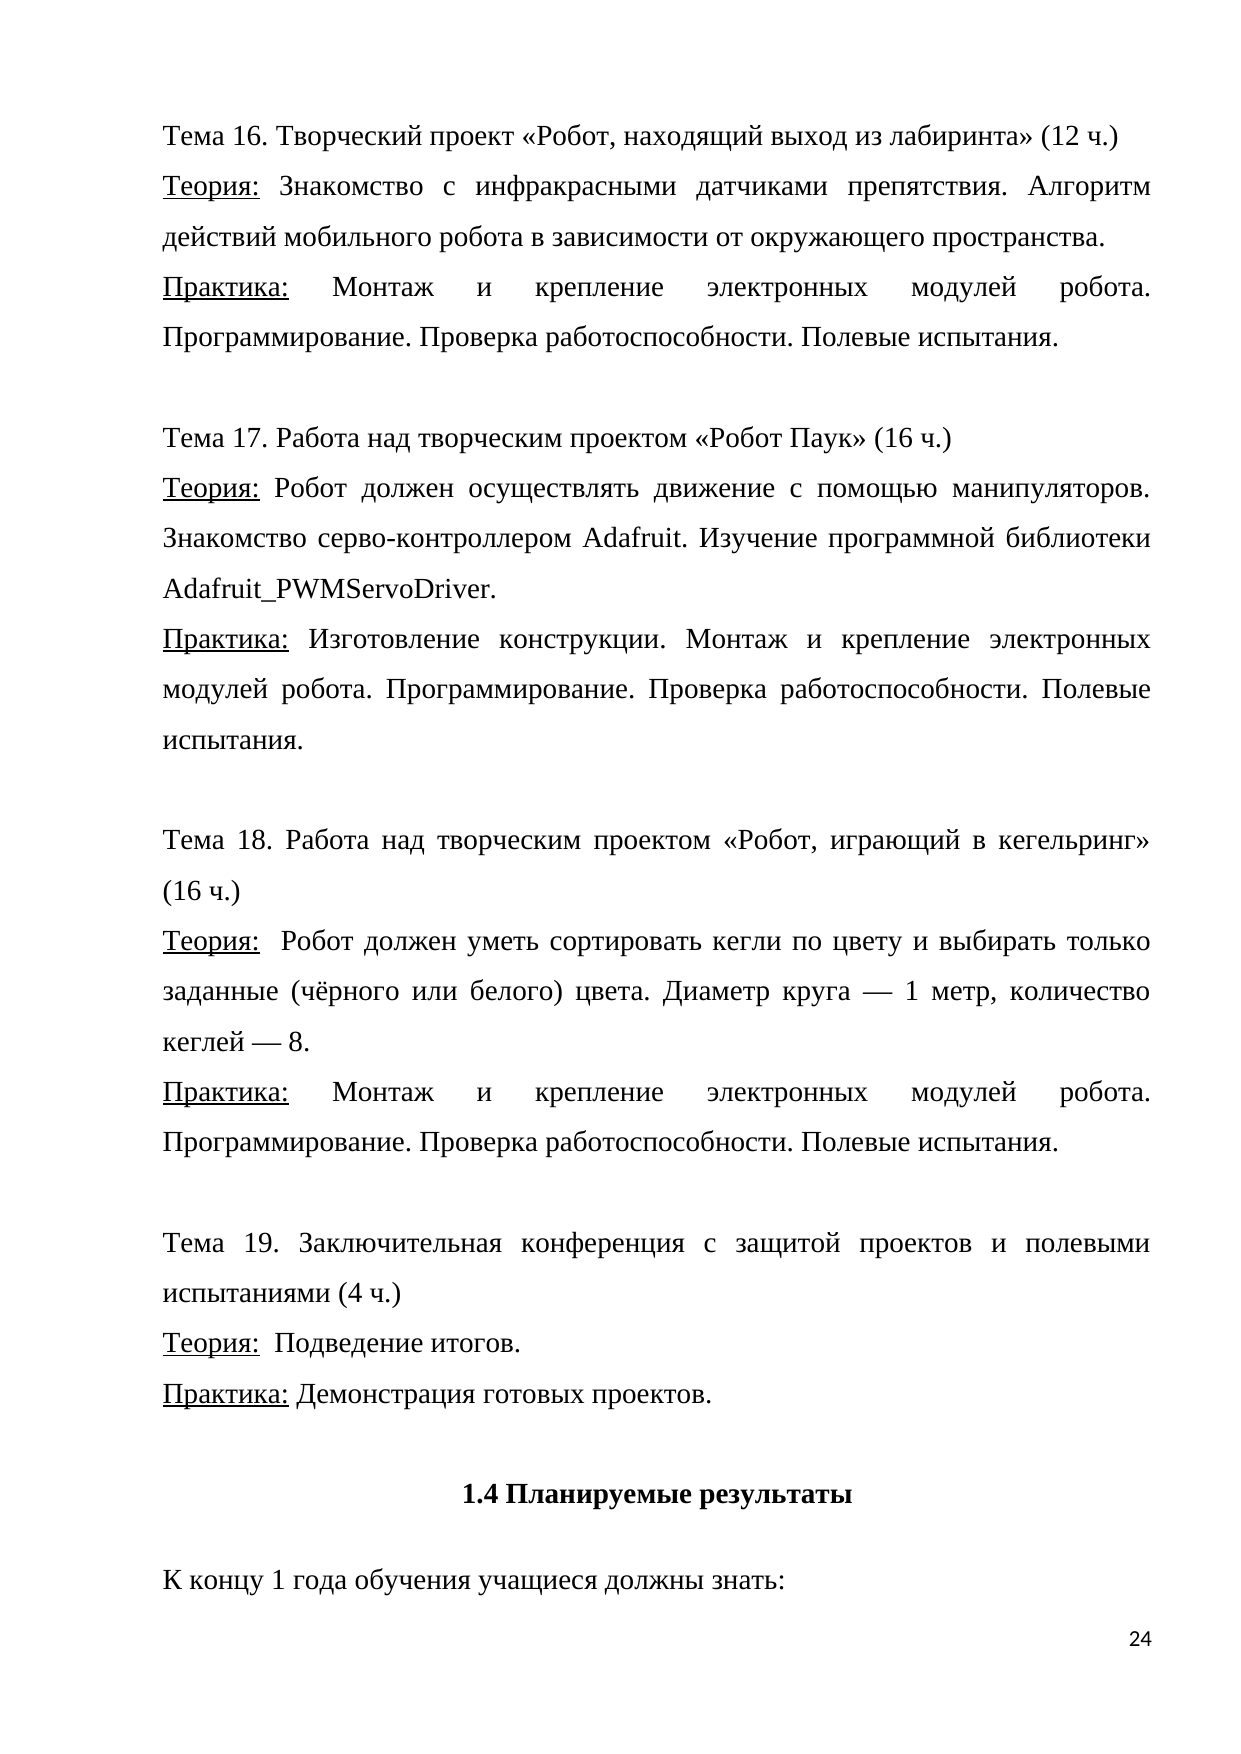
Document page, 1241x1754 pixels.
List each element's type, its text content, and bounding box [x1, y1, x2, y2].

text Теория: Подведение итогов. [162, 1326, 1152, 1359]
text Теория: Робот должен уметь сортировать кегли по цвету и выбирать только заданные (чёрного или белого) цвета. Диаметр круга — 1 метр, количество кеглей — 8. [162, 923, 1152, 1057]
text Тема 18. Работа над творческим проектом «Робот, играющий в кегельринг» (16 ч.) [162, 822, 1152, 906]
text К концу 1 года обучения учащиеся должны знать: [162, 1562, 1152, 1596]
text Тема 19. Заключительная конференция с защитой проектов и полевыми испытаниями (4 ч.) [162, 1225, 1152, 1309]
text Практика: Монтаж и крепление электронных модулей робота. Программирование. Проверка работоспособности. Полевые испытания. [162, 1074, 1152, 1158]
text 1.4 Планируемые результаты [162, 1477, 1152, 1510]
text Практика: Изготовление конструкции. Монтаж и крепление электронных модулей робота. Программирование. Проверка работоспособности. Полевые испытания. [162, 621, 1152, 755]
text Теория: Робот должен осуществлять движение с помощью манипуляторов. Знакомство серво-контроллером Adafruit. Изучение программной библиотеки Adafruit_PWMServoDriver. [162, 470, 1152, 604]
text Практика: Демонстрация готовых проектов. [162, 1376, 1152, 1409]
text Тема 17. Работа над творческим проектом «Робот Паук» (16 ч.) [162, 420, 1152, 453]
text Теория: Знакомство с инфракрасными датчиками препятствия. Алгоритм действий мобильного робота в зависимости от окружающего пространства. [162, 168, 1152, 252]
text Тема 16. Творческий проект «Робот, находящий выход из лабиринта» (12 ч.) [162, 118, 1152, 152]
text Практика: Монтаж и крепление электронных модулей робота. Программирование. Проверка работоспособности. Полевые испытания. [162, 269, 1152, 353]
